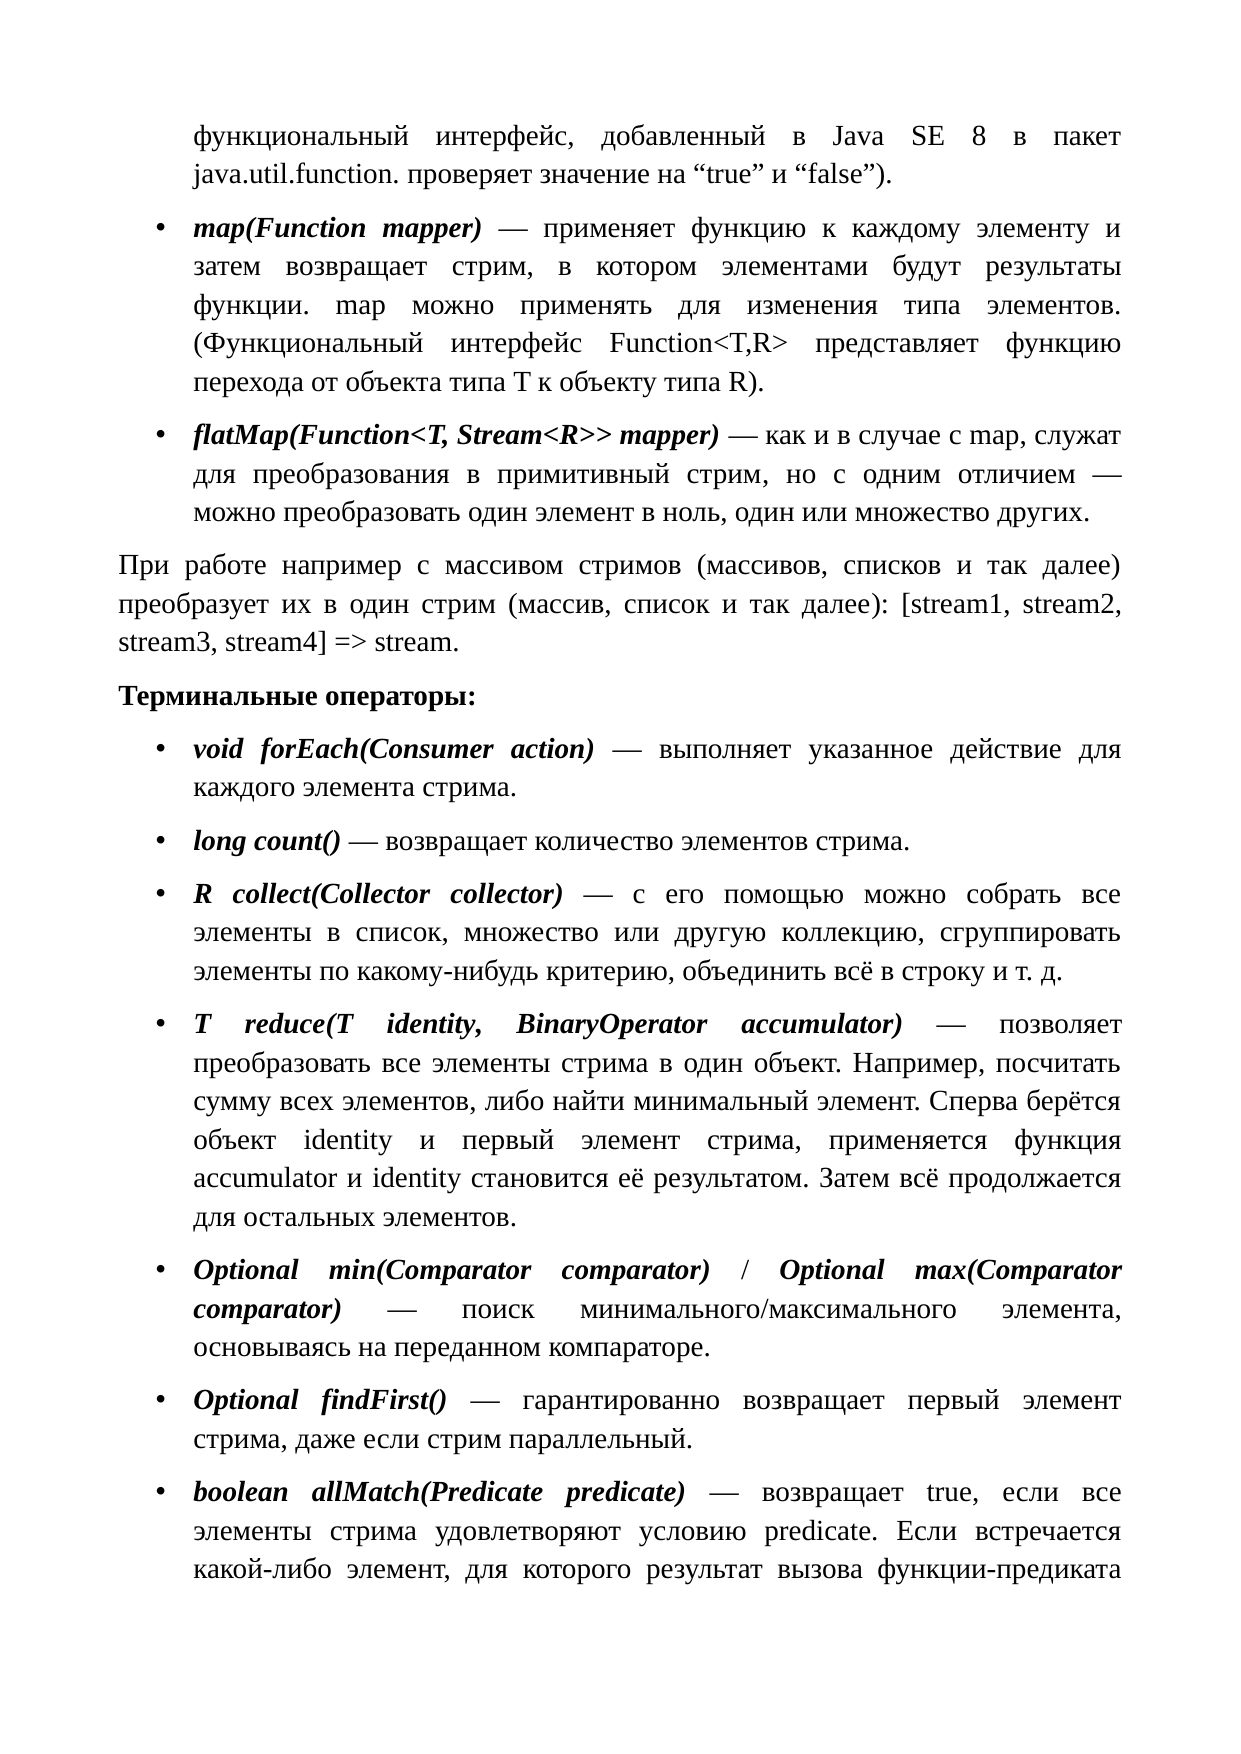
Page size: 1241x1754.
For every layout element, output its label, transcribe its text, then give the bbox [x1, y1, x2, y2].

list map(Function mapper) — применяет функцию к каждому элементу и затем возвращает стрим, в котором элементами будут результаты функции. map можно применять для изменения типа элементов. (Функциональный интерфейс Function<T,R> представляет функцию перехода от объекта типа T к объекту типа R). [156, 210, 1122, 398]
list boolean allMatch(Predicate predicate) — возвращает true, если все элементы стрима удовлетворяют условию predicate. Если встречается какой-либо элемент, для которого результат вызова функции-предиката [156, 1474, 1122, 1585]
list Optional findFirst() — гарантированно возвращает первый элемент стрима, даже если стрим параллельный. [156, 1382, 1122, 1454]
list T reduce(T identity, BinaryOperator accumulator) — позволяет преобразовать все элементы стрима в один объект. Например, посчитать сумму всех элементов, либо найти минимальный элемент. Сперва берётся объект identity и первый элемент стрима, применяется функция accumulator и identity становится её результатом. Затем всё продолжается для остальных элементов. [156, 1006, 1122, 1232]
list flatMap(Function<T, Stream<R>> mapper) — как и в случае с map, служат для преобразования в примитивный стрим, но с одним отличием — можно преобразовать один элемент в ноль, один или множество других. [156, 417, 1122, 528]
text При работе например с массивом стримов (массивов, списков и так далее) преобразует их в один стрим (массив, список и так далее): [stream1, stream2, stream3, stream4] => stream. [118, 547, 1122, 658]
list R collect(Collector collector) — с его помощью можно собрать все элементы в список, множество или другую коллекцию, сгруппировать элементы по какому-нибудь критерию, объединить всё в строку и т. д. [156, 876, 1122, 987]
list long count() — возвращает количество элементов стрима. [156, 823, 1122, 856]
list void forEach(Consumer action) — выполняет указанное действие для каждого элемента стрима. [156, 731, 1122, 803]
list функциональный интерфейс, добавленный в Java SE 8 в пакет java.util.function. проверяет значение на “true” и “false”). [156, 118, 1122, 190]
text Терминальные операторы: [118, 678, 1122, 711]
list Optional min(Comparator comparator) / Optional max(Comparator comparator) — поиск минимального/максимального элемента, основываясь на переданном компараторе. [156, 1252, 1122, 1363]
